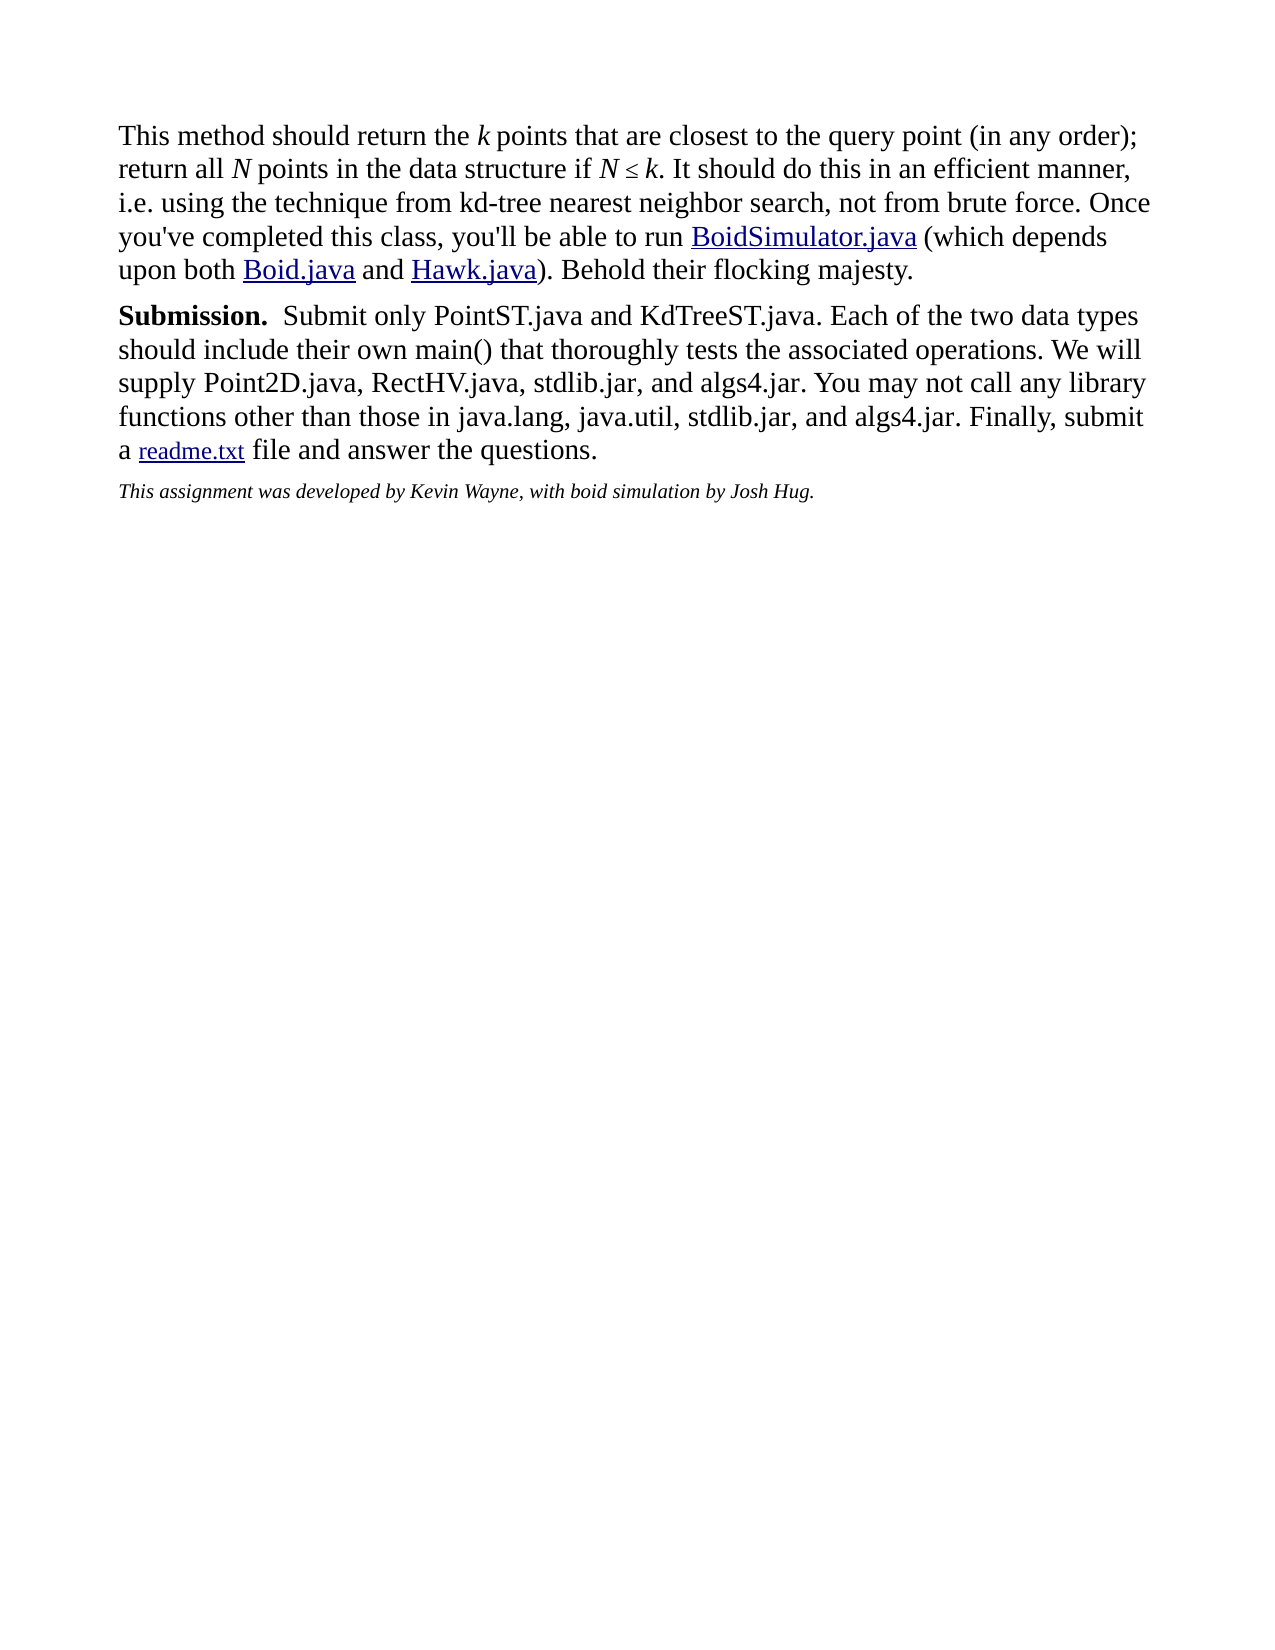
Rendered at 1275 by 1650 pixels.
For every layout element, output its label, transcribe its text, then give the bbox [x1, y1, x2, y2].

text This assignment was developed by Kevin Wayne, with boid simulation by Josh Hug. [118, 478, 1157, 503]
text Submission. Submit only PointST.java and KdTreeST.java. Each of the two data types should include their own main() that thoroughly tests the associated operations. We will supply Point2D.java, RectHV.java, stdlib.jar, and algs4.jar. You may not call any library functions other than those in java.lang, java.util, stdlib.jar, and algs4.jar. Finally, submit a readme.txt file and answer the questions. [118, 298, 1157, 466]
text This method should return the k points that are closest to the query point (in any order); return all N points in the data structure if N ≤ k. It should do this in an efficient manner, i.e. using the technique from kd-tree nearest neighbor search, not from brute force. Once you've completed this class, you'll be able to run BoidSimulator.java (which depends upon both Boid.java and Hawk.java). Behold their flocking majesty. [118, 118, 1157, 286]
